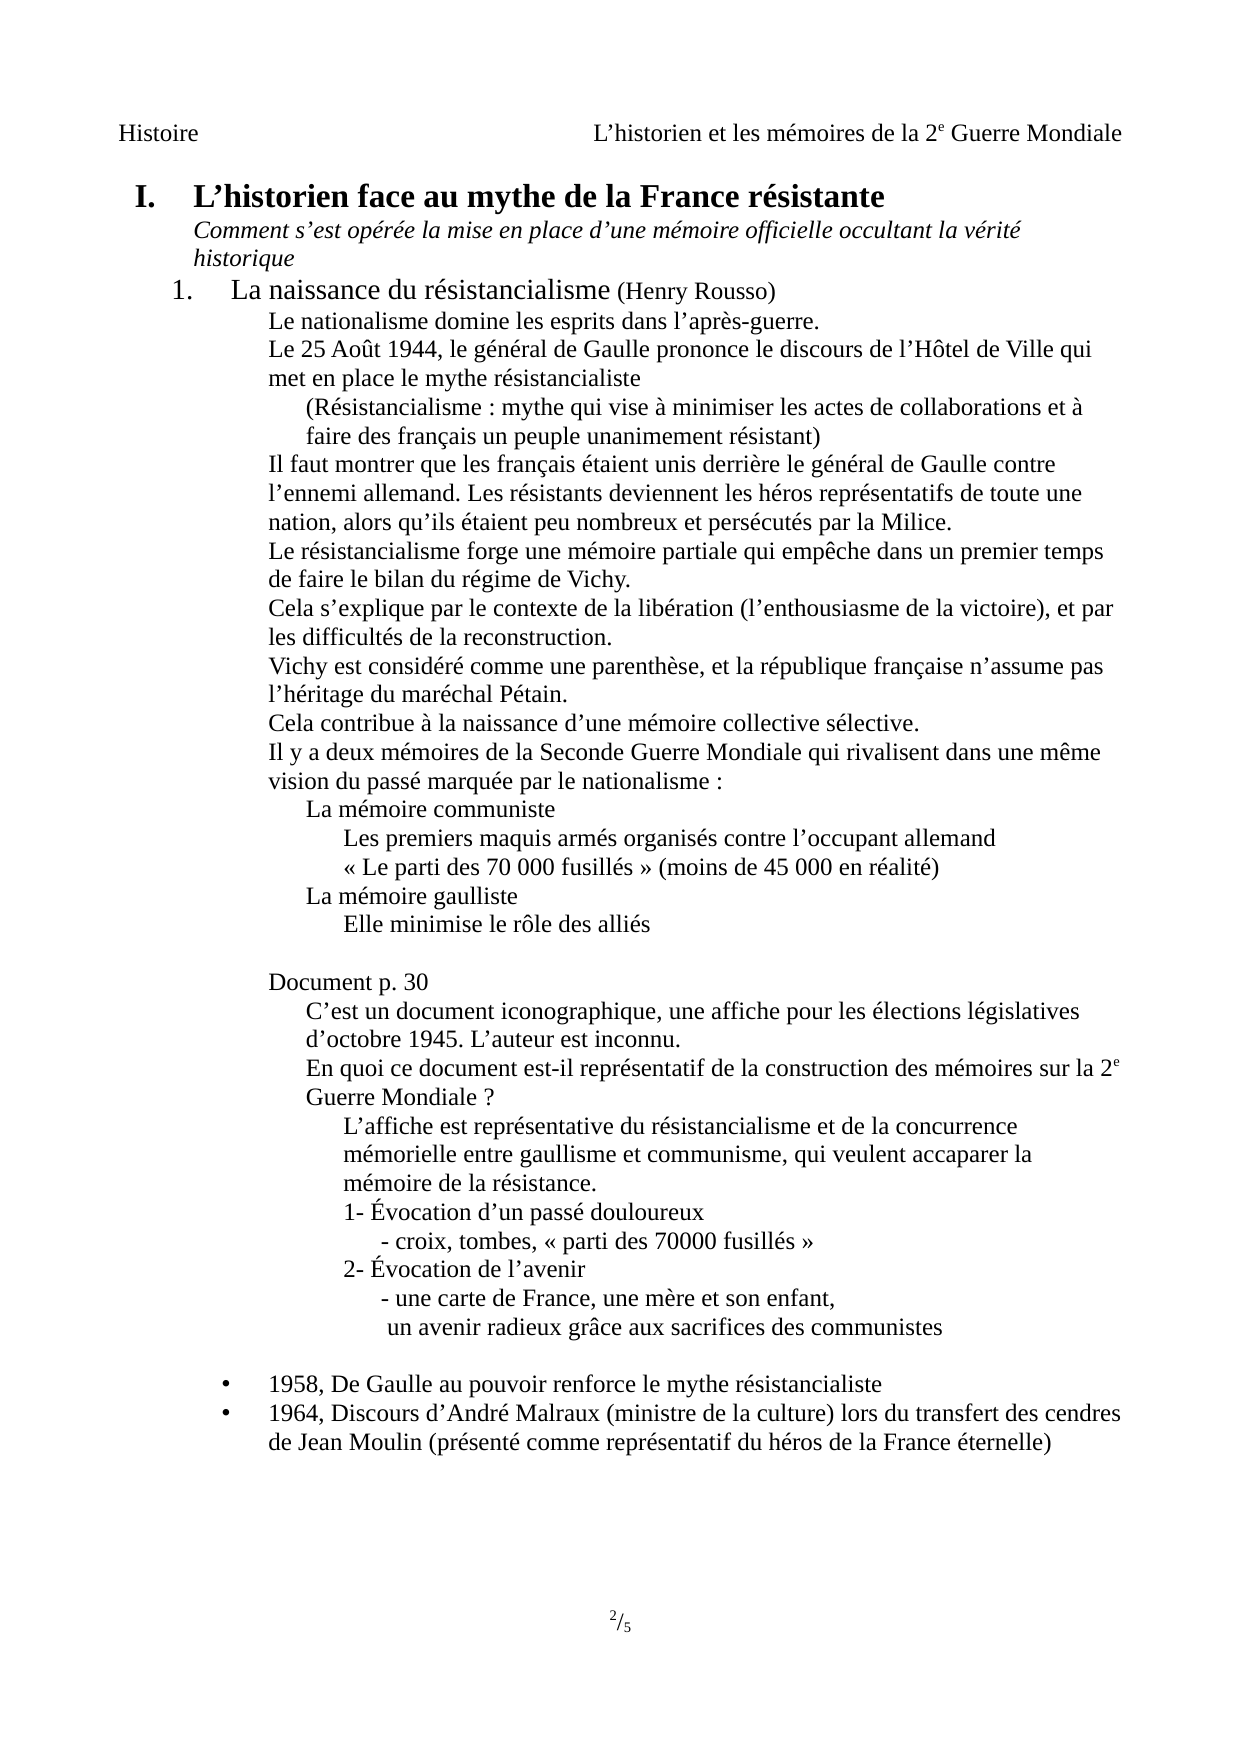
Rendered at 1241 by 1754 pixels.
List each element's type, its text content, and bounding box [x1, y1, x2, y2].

list 1958, De Gaulle au pouvoir renforce le mythe résistancialiste [231, 1369, 1122, 1398]
list L’affiche est représentative du résistancialisme et de la concurrence mémorielle entre gaullisme et communisme, qui veulent accaparer la mémoire de la résistance. [306, 1111, 1122, 1197]
list La mémoire gaulliste [268, 881, 1122, 909]
list Comment s’est opérée la mise en place d’une mémoire officielle occultant la vérité historique [156, 215, 1122, 272]
list Cela contribue à la naissance d’une mémoire collective sélective. [231, 708, 1122, 737]
list un avenir radieux grâce aux sacrifices des communistes [343, 1312, 1122, 1341]
list La mémoire communiste [268, 794, 1122, 823]
list C’est un document iconographique, une affiche pour les élections législatives d’octobre 1945. L’auteur est inconnu. [268, 996, 1122, 1053]
list « Le parti des 70 000 fusillés » (moins de 45 000 en réalité) [306, 852, 1122, 881]
list Le nationalisme domine les esprits dans l’après-guerre. [231, 306, 1122, 334]
list L’historien face au mythe de la France résistante [156, 176, 1122, 215]
list Il faut montrer que les français étaient unis derrière le général de Gaulle contre l’ennemi allemand. Les résistants deviennent les héros représentatifs de toute une nation, alors qu’ils étaient peu nombreux et persécutés par la Milice. [231, 449, 1122, 536]
list - une carte de France, une mère et son enfant, [343, 1283, 1122, 1312]
list 1964, Discours d’André Malraux (ministre de la culture) lors du transfert des cendres de Jean Moulin (présenté comme représentatif du héros de la France éternelle) [231, 1398, 1122, 1456]
list Le 25 Août 1944, le général de Gaulle prononce le discours de l’Hôtel de Ville qui met en place le mythe résistancialiste [231, 334, 1122, 392]
list 2- Évocation de l’avenir [306, 1254, 1122, 1283]
list - croix, tombes, « parti des 70000 fusillés » [343, 1226, 1122, 1254]
list Vichy est considéré comme une parenthèse, et la république française n’assume pas l’héritage du maréchal Pétain. [231, 651, 1122, 708]
list Elle minimise le rôle des alliés [306, 909, 1122, 938]
list Il y a deux mémoires de la Seconde Guerre Mondiale qui rivalisent dans une même vision du passé marquée par le nationalisme : [231, 737, 1122, 794]
list (Résistancialisme : mythe qui vise à minimiser les actes de collaborations et à faire des français un peuple unanimement résistant) [268, 392, 1122, 449]
list Document p. 30 [231, 967, 1122, 996]
list 1- Évocation d’un passé douloureux [306, 1197, 1122, 1226]
list Les premiers maquis armés organisés contre l’occupant allemand [306, 823, 1122, 852]
list La naissance du résistancialisme (Henry Rousso) [193, 272, 1122, 306]
list En quoi ce document est-il représentatif de la construction des mémoires sur la 2e Guerre Mondiale ? [268, 1053, 1122, 1111]
list Cela s’explique par le contexte de la libération (l’enthousiasme de la victoire), et par les difficultés de la reconstruction. [231, 593, 1122, 651]
list Le résistancialisme forge une mémoire partiale qui empêche dans un premier temps de faire le bilan du régime de Vichy. [231, 536, 1122, 593]
